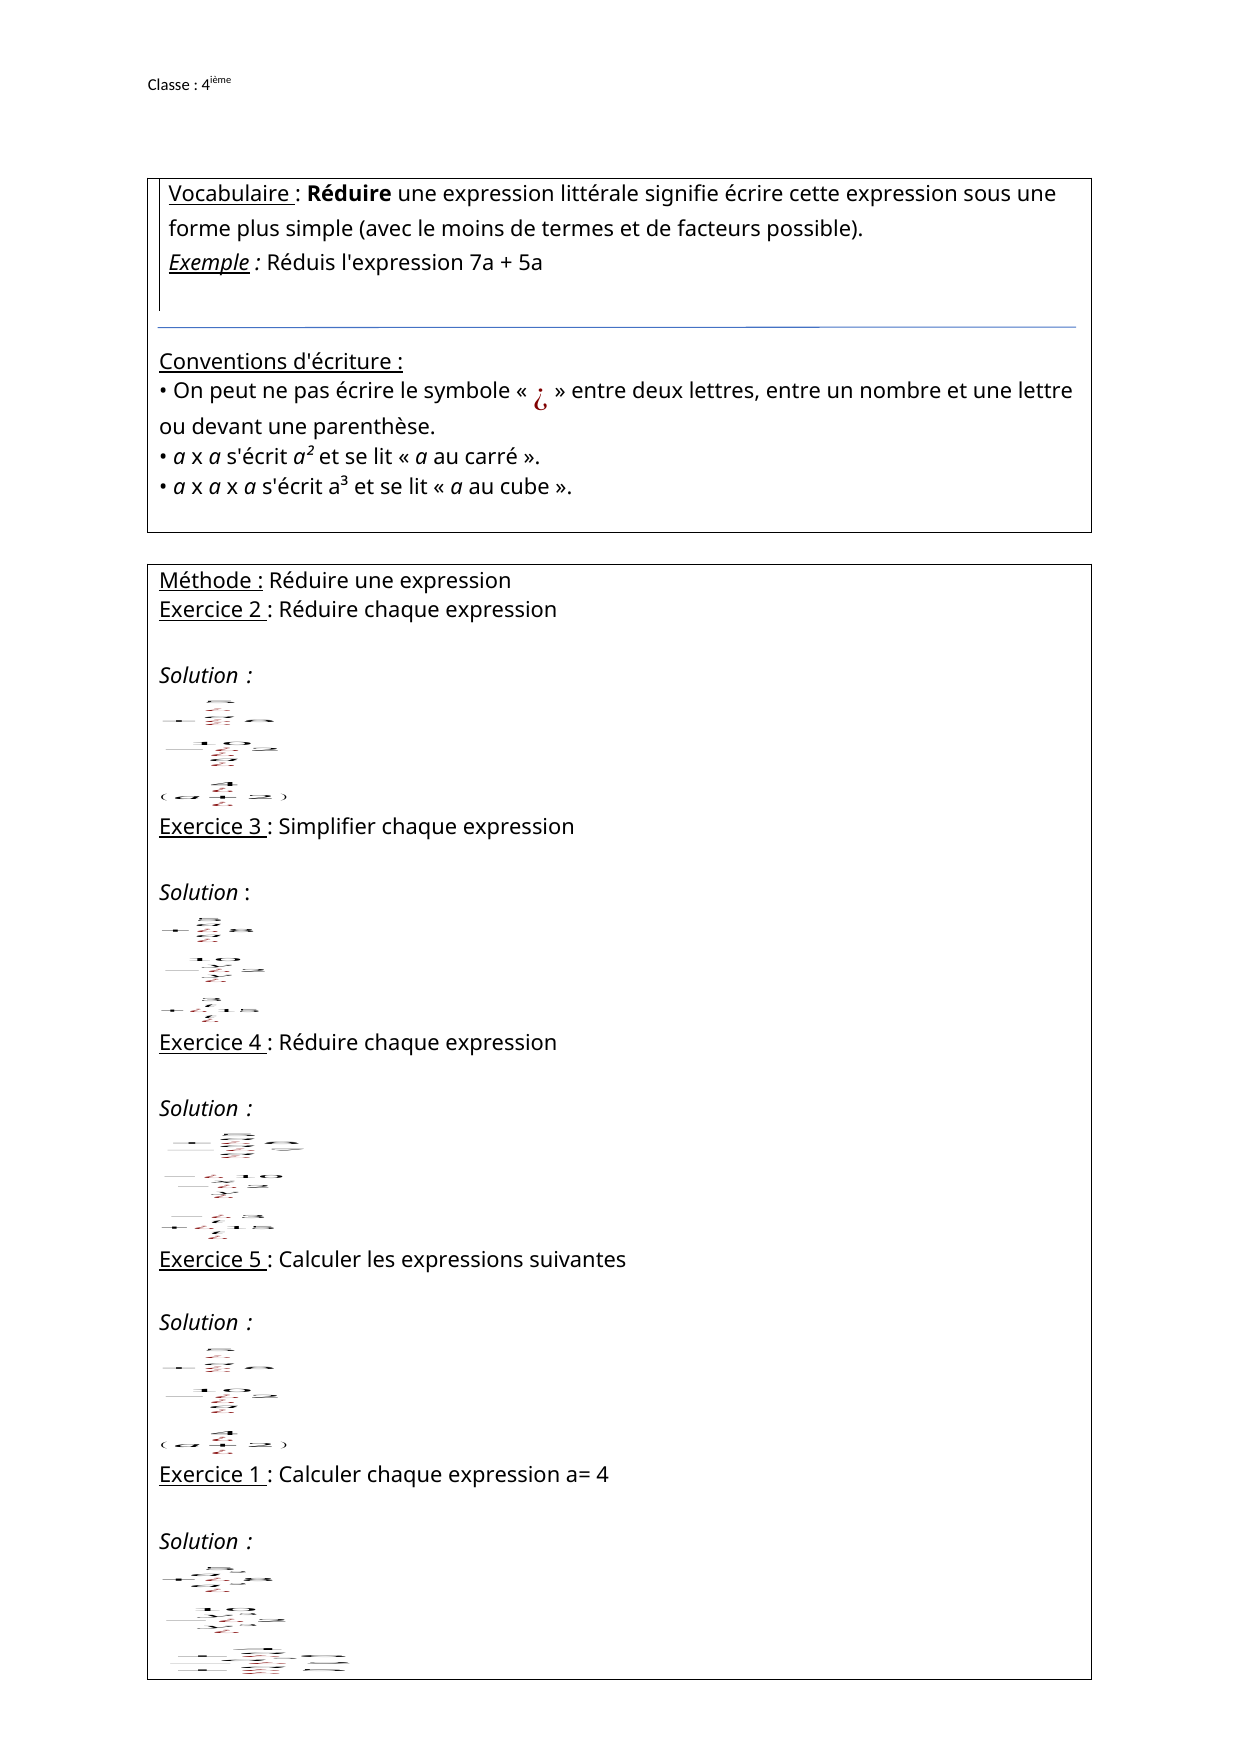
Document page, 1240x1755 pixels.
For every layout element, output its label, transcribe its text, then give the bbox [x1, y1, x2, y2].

table_header Méthode : Réduire une expression Exercice 2 : Réduire chaque expression Solution : Exercice 3 : Simplifier chaque expression Solution : Exercice 4 : Réduire chaque expression Solution : Exercice 5 : Calculer les expressions suivantes Solution : Exercice 1 : Calculer chaque expression a= 4 Solution : [148, 565, 1091, 1679]
table_header Vocabulaire : Réduire une expression littérale signifie écrire cette expression sous une forme plus simple (avec le moins de termes et de facteurs possible). Exemple : Réduis l'expression 7a + 5a Conventions d'écriture : • On peut ne pas écrire le symbole « » entre deux lettres, entre un nombre et une lettre ou devant une parenthèse. • a x a s'écrit a² et se lit « a au carré ». • a x a x a s'écrit a³ et se lit « a au cube ». [148, 179, 1091, 532]
